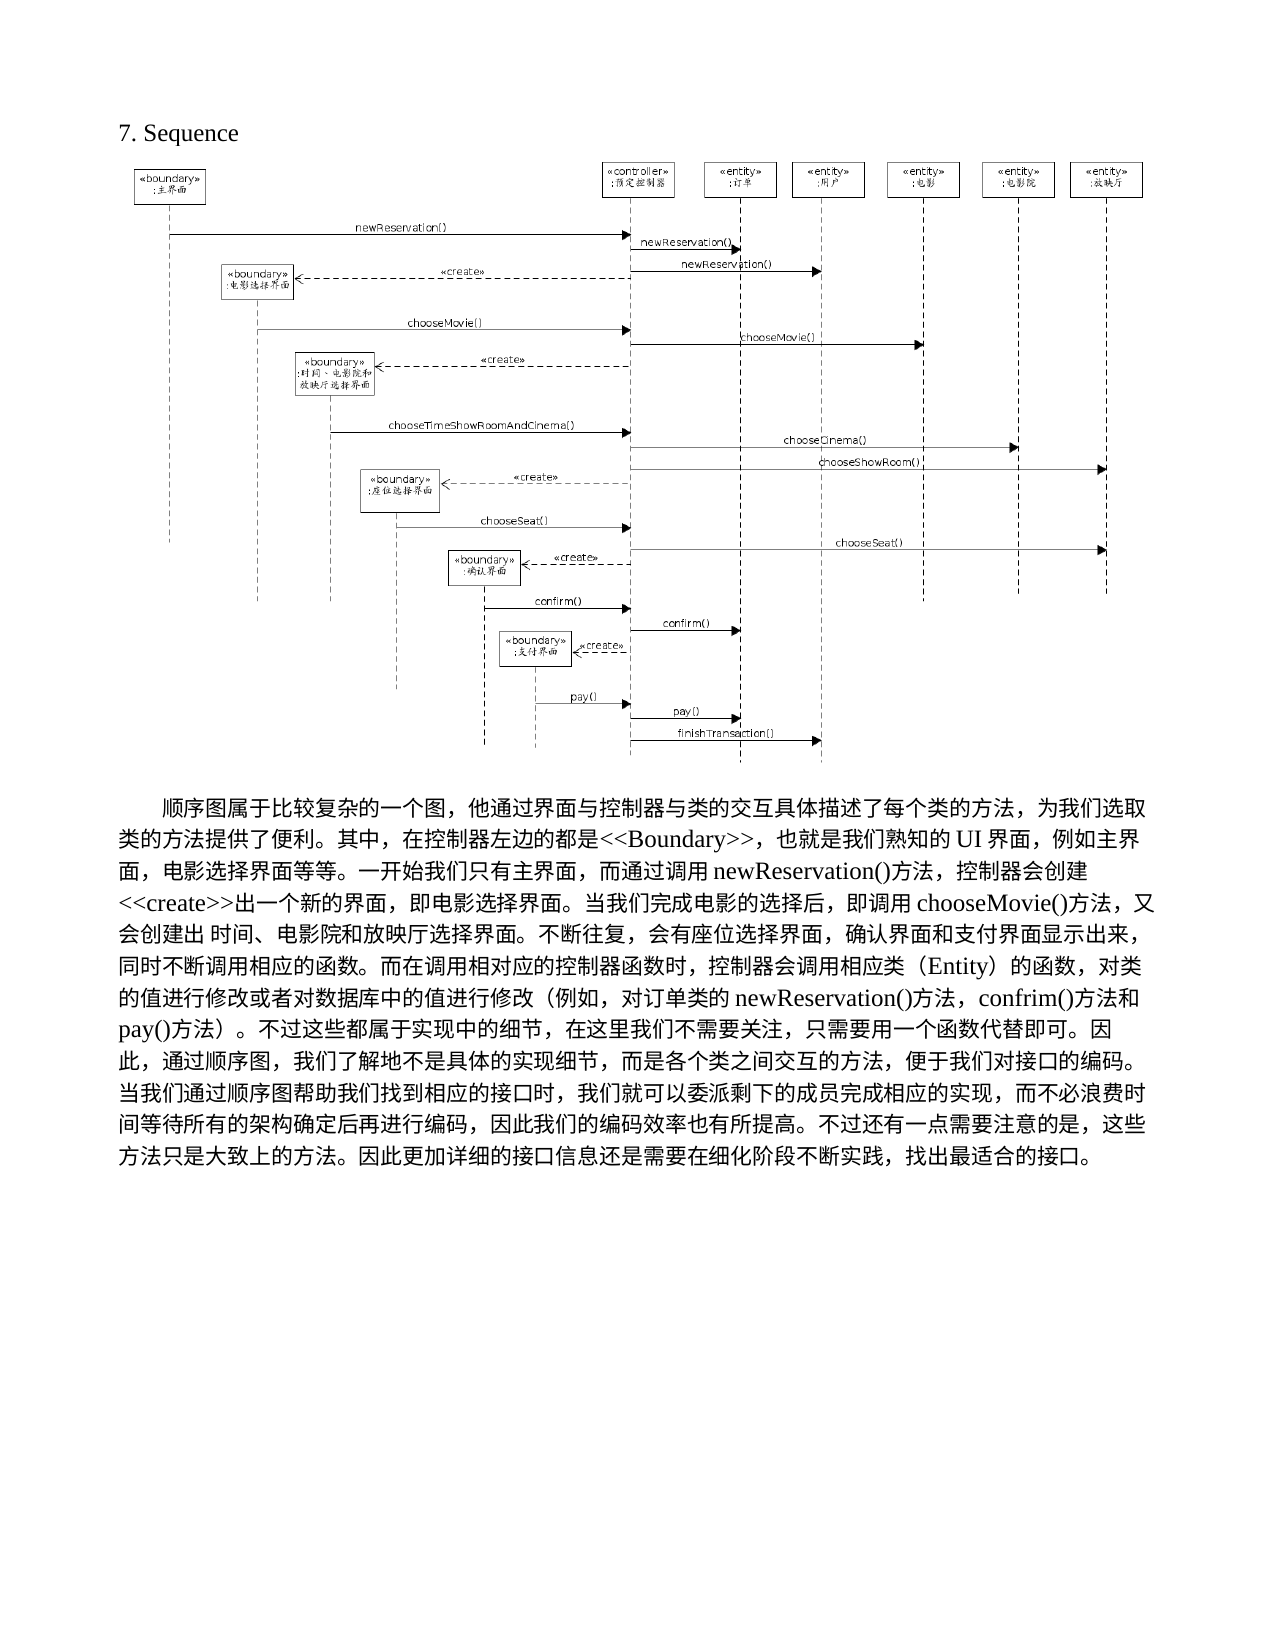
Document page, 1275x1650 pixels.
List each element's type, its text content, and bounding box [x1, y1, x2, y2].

text 顺序图属于比较复杂的一个图，他通过界面与控制器与类的交互具体描述了每个类的方法，为我们选取类的方法提供了便利。其中，在控制器左边的都是<<Boundary>>，也就是我们熟知的UI界面，例如主界面，电影选择界面等等。一开始我们只有主界面，而通过调用newReservation()方法，控制器会创建<<create>>出一个新的界面，即电影选择界面。当我们完成电影的选择后，即调用chooseMovie()方法，又会创建出 时间、电影院和放映厅选择界面。不断往复，会有座位选择界面，确认界面和支付界面显示出来，同时不断调用相应的函数。而在调用相对应的控制器函数时，控制器会调用相应类（Entity）的函数，对类的值进行修改或者对数据库中的值进行修改（例如，对订单类的newReservation()方法，confrim()方法和pay()方法）。不过这些都属于实现中的细节，在这里我们不需要关注，只需要用一个函数代替即可。因 [118, 791, 1157, 1044]
text 7. Sequence [118, 118, 1157, 146]
text 此，通过顺序图，我们了解地不是具体的实现细节，而是各个类之间交互的方法，便于我们对接口的编码。当我们通过顺序图帮助我们找到相应的接口时，我们就可以委派剩下的成员完成相应的实现，而不必浪费时间等待所有的架构确定后再进行编码，因此我们的编码效率也有所提高。不过还有一点需要注意的是，这些方法只是大致上的方法。因此更加详细的接口信息还是需要在细化阶段不断实践，找出最适合的接口。 [118, 1044, 1157, 1171]
picture [118, 146, 1157, 791]
